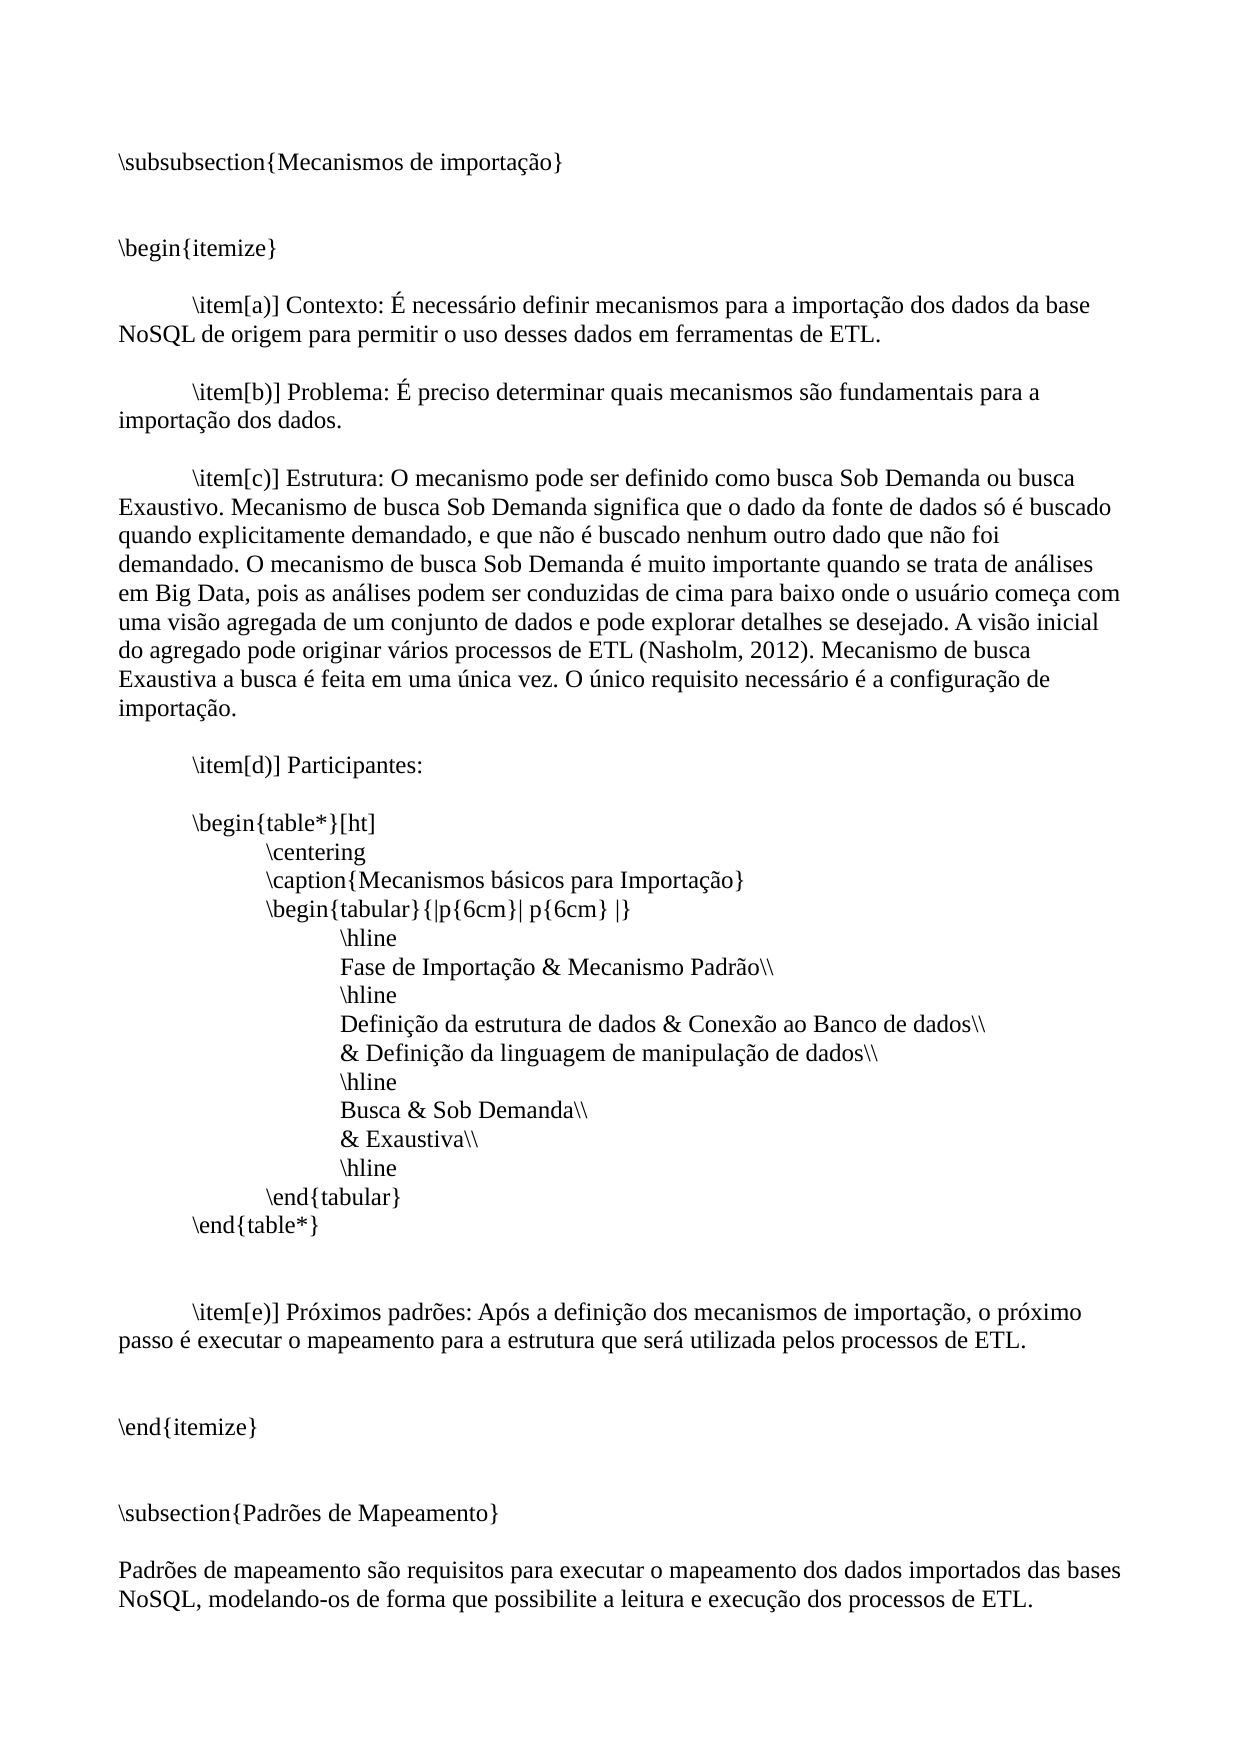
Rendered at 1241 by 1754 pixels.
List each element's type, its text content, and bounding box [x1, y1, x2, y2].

text Padrões de mapeamento são requisitos para executar o mapeamento dos dados importados das bases NoSQL, modelando-os de forma que possibilite a leitura e execução dos processos de ETL. [118, 1556, 1122, 1613]
text & Definição da linguagem de manipulação de dados\\ [118, 1038, 1122, 1067]
text \subsubsection{Mecanismos de importação} [118, 147, 1122, 176]
text \begin{table*}[ht] [118, 808, 1122, 837]
text Fase de Importação & Mecanismo Padrão\\ [118, 952, 1122, 981]
text \end{itemize} [118, 1412, 1122, 1441]
text \begin{itemize} [118, 233, 1122, 262]
text \hline [118, 1153, 1122, 1182]
text \item[c)] Estrutura: O mecanismo pode ser definido como busca Sob Demanda ou busca Exaustivo. Mecanismo de busca Sob Demanda significa que o dado da fonte de dados só é buscado quando explicitamente demandado, e que não é buscado nenhum outro dado que não foi demandado. O mecanismo de busca Sob Demanda é muito importante quando se trata de análises em Big Data, pois as análises podem ser conduzidas de cima para baixo onde o usuário começa com uma visão agregada de um conjunto de dados e pode explorar detalhes se desejado. A visão inicial do agregado pode originar vários processos de ETL (Nasholm, 2012). Mecanismo de busca Exaustiva a busca é feita em uma única vez. O único requisito necessário é a configuração de importação. [118, 463, 1122, 722]
text \end{tabular} [118, 1182, 1122, 1211]
text \item[d)] Participantes: [118, 751, 1122, 779]
text \hline [118, 981, 1122, 1009]
text Busca & Sob Demanda\\ [118, 1096, 1122, 1124]
text Definição da estrutura de dados & Conexão ao Banco de dados\\ [118, 1009, 1122, 1038]
text \hline [118, 923, 1122, 952]
text \centering [118, 837, 1122, 866]
text \item[e)] Próximos padrões: Após a definição dos mecanismos de importação, o próximo passo é executar o mapeamento para a estrutura que será utilizada pelos processos de ETL. [118, 1297, 1122, 1354]
text \item[a)] Contexto: É necessário definir mecanismos para a importação dos dados da base NoSQL de origem para permitir o uso desses dados em ferramentas de ETL. [118, 291, 1122, 348]
text \item[b)] Problema: É preciso determinar quais mecanismos são fundamentais para a importação dos dados. [118, 377, 1122, 434]
text & Exaustiva\\ [118, 1124, 1122, 1153]
text \caption{Mecanismos básicos para Importação} [118, 866, 1122, 894]
text \subsection{Padrões de Mapeamento} [118, 1498, 1122, 1527]
text \end{table*} [118, 1211, 1122, 1239]
text \begin{tabular}{|p{6cm}| p{6cm} |} [118, 894, 1122, 923]
text \hline [118, 1067, 1122, 1096]
